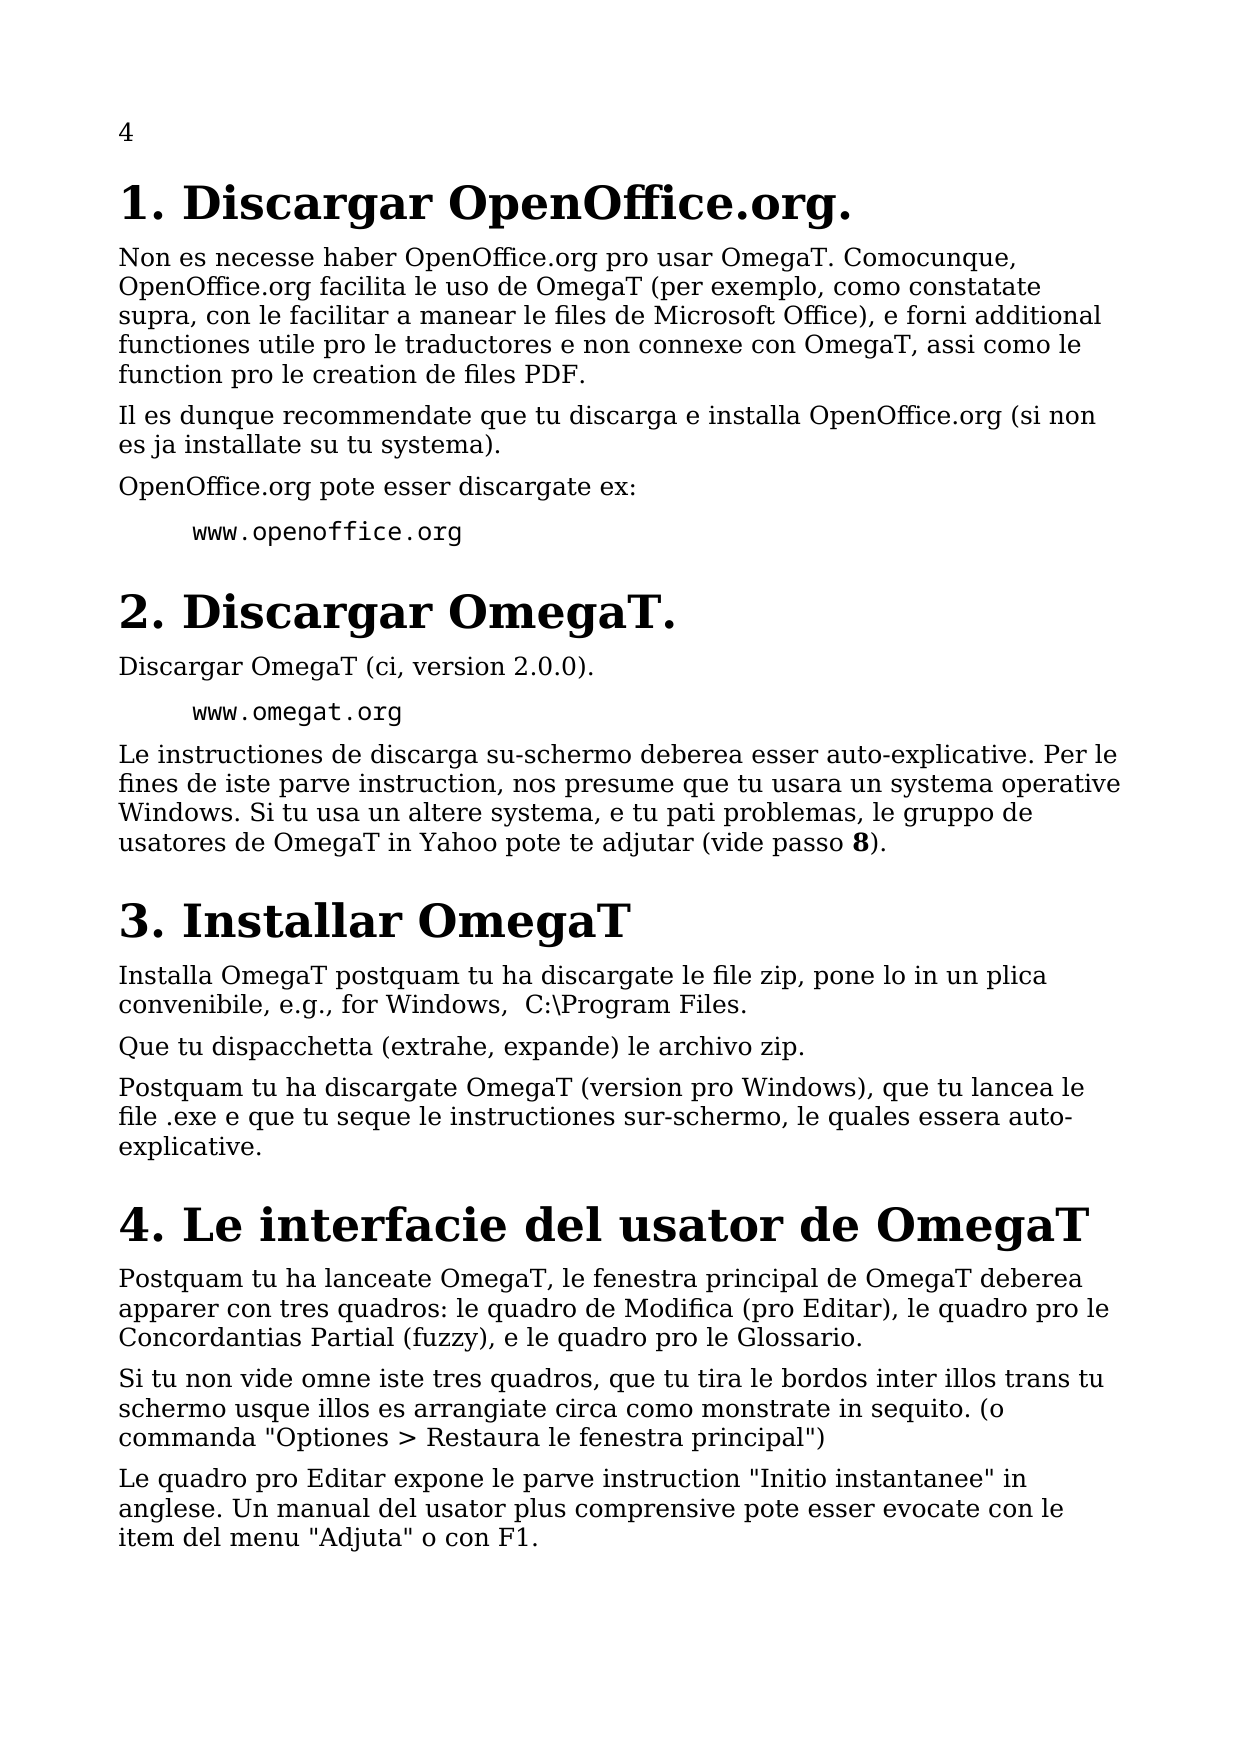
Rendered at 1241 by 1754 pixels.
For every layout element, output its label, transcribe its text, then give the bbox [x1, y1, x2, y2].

text Discargar OmegaT (ci, version 2.0.0). [118, 652, 1122, 681]
subtitle 2. Discargar OmegaT. [118, 586, 1122, 639]
text Non es necesse haber OpenOffice.org pro usar OmegaT. Comocunque, OpenOffice.org facilita le uso de OmegaT (per exemplo, como constatate supra, con le facilitar a manear le files de Microsoft Office), e forni additional functiones utile pro le traductores e non connexe con OmegaT, assi como le function pro le creation de files PDF. [118, 243, 1122, 389]
text Postquam tu ha discargate OmegaT (version pro Windows), que tu lancea le file .exe e que tu seque le instructiones sur-schermo, le quales essera auto-explicative. [118, 1073, 1122, 1161]
text Si tu non vide omne iste tres quadros, que tu tira le bordos inter illos trans tu schermo usque illos es arrangiate circa como monstrate in sequito. (o commanda "Optiones > Restaura le fenestra principal") [118, 1365, 1122, 1452]
text OpenOffice.org pote esser discargate ex: [118, 472, 1122, 501]
subtitle 4. Le interfacie del usator de OmegaT [118, 1198, 1122, 1252]
text www.openoffice.org [118, 514, 1122, 548]
text Le quadro pro Editar expone le parve instruction "Initio instantanee" in anglese. Un manual del usator plus comprensive pote esser evocate con le item del menu "Adjuta" o con F1. [118, 1465, 1122, 1552]
text www.omegat.org [118, 693, 1122, 728]
text Installa OmegaT postquam tu ha discargate le file zip, pone lo in un plica convenibile, e.g., for Windows, C:\Program Files. [118, 961, 1122, 1019]
subtitle 1. Discargar OpenOffice.org. [118, 177, 1122, 231]
text Il es dunque recommendate que tu discarga e installa OpenOffice.org (si non es ja installate su tu systema). [118, 401, 1122, 460]
text Le instructiones de discarga su-schermo deberea esser auto-explicative. Per le fines de iste parve instruction, nos presume que tu usara un systema operative Windows. Si tu usa un altere systema, e tu pati problemas, le gruppo de usatores de OmegaT in Yahoo pote te adjutar (vide passo 8). [118, 740, 1122, 857]
text Que tu dispacchetta (extrahe, expande) le archivo zip. [118, 1032, 1122, 1061]
text Postquam tu ha lanceate OmegaT, le fenestra principal de OmegaT deberea apparer con tres quadros: le quadro de Modifica (pro Editar), le quadro pro le Concordantias Partial (fuzzy), e le quadro pro le Glossario. [118, 1265, 1122, 1352]
subtitle 3. Installar OmegaT [118, 894, 1122, 948]
